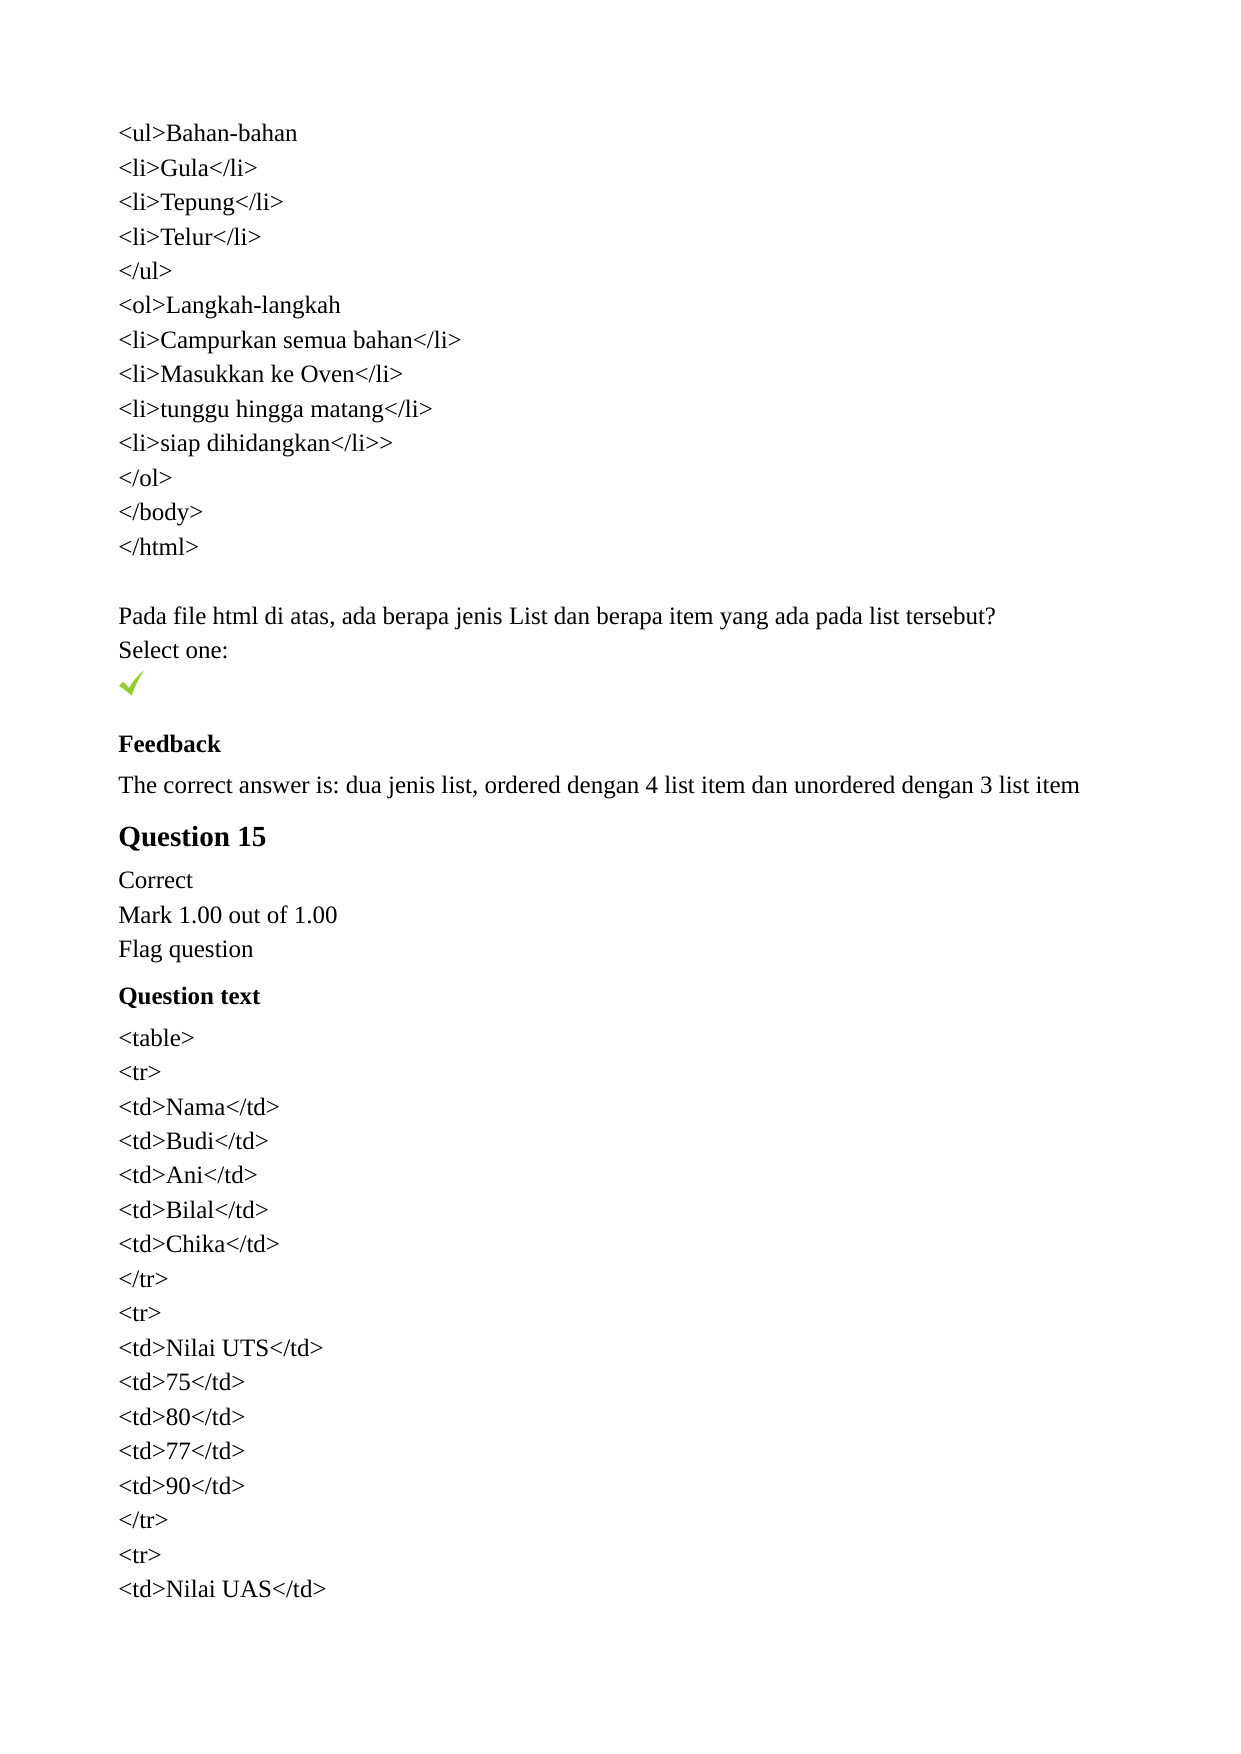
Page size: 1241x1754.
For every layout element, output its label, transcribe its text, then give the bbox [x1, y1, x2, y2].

text The correct answer is: dua jenis list, ordered dengan 4 list item dan unordered dengan 3 list item [118, 770, 1122, 799]
text <table> <tr> <td>Nama</td> <td>Budi</td> <td>Ani</td> <td>Bilal</td> <td>Chika</td> </tr> <tr> <td>Nilai UTS</td> <td>75</td> <td>80</td> <td>77</td> <td>90</td> </tr> <tr> <td>Nilai UAS</td> [118, 1023, 1122, 1603]
text Select one: [118, 635, 1122, 664]
text <ul>Bahan-bahan <li>Gula</li> <li>Tepung</li> <li>Telur</li> </ul> <ol>Langkah-langkah <li>Campurkan semua bahan</li> <li>Masukkan ke Oven</li> <li>tunggu hingga matang</li> <li>siap dihidangkan</li>> </ol> </body> </html> Pada file html di atas, ada berapa jenis List dan berapa item yang ada pada list tersebut? [118, 118, 1122, 629]
text Flag question [118, 934, 1122, 963]
subtitle Question 15 [118, 819, 1122, 853]
subtitle Feedback [118, 729, 1122, 758]
text Mark 1.00 out of 1.00 [118, 900, 1122, 929]
subtitle Question text [118, 981, 1122, 1010]
text Correct [118, 866, 1122, 894]
